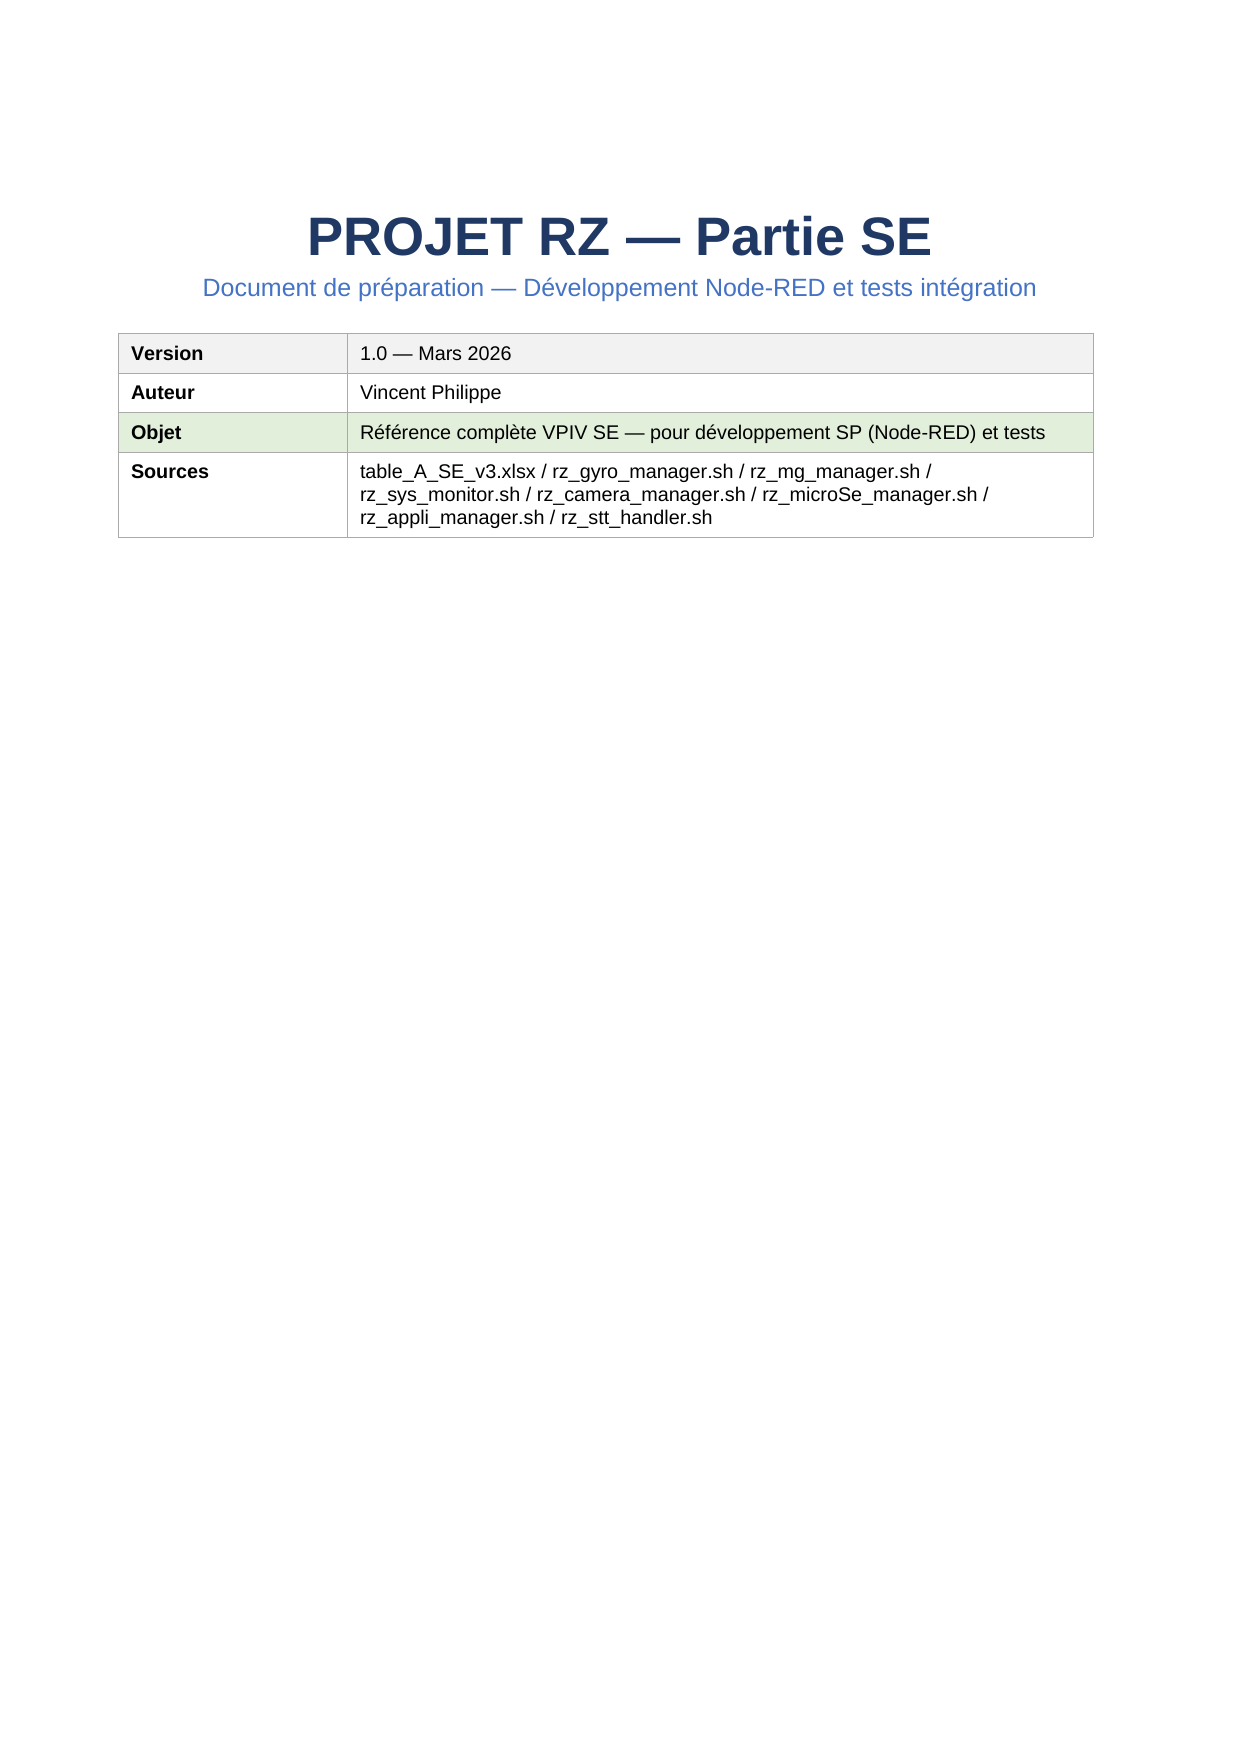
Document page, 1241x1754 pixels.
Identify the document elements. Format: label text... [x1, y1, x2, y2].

table_cell table_A_SE_v3.xlsx / rz_gyro_manager.sh / rz_mg_manager.sh / rz_sys_monitor.sh / rz_camera_manager.sh / rz_microSe_manager.sh / rz_appli_manager.sh / rz_stt_handler.sh [348, 453, 1093, 537]
table_cell Auteur [119, 374, 347, 412]
table_cell Vincent Philippe [348, 374, 1093, 412]
table_header 1.0 — Mars 2026 [348, 334, 1093, 373]
table_cell Référence complète VPIV SE — pour développement SP (Node-RED) et tests [348, 413, 1093, 452]
text PROJET RZ — Partie SE [118, 204, 1122, 267]
table_cell Objet [119, 413, 347, 452]
table_header Version [119, 334, 347, 373]
table_cell Sources [119, 453, 347, 537]
text Document de préparation — Développement Node-RED et tests intégration [118, 273, 1122, 302]
